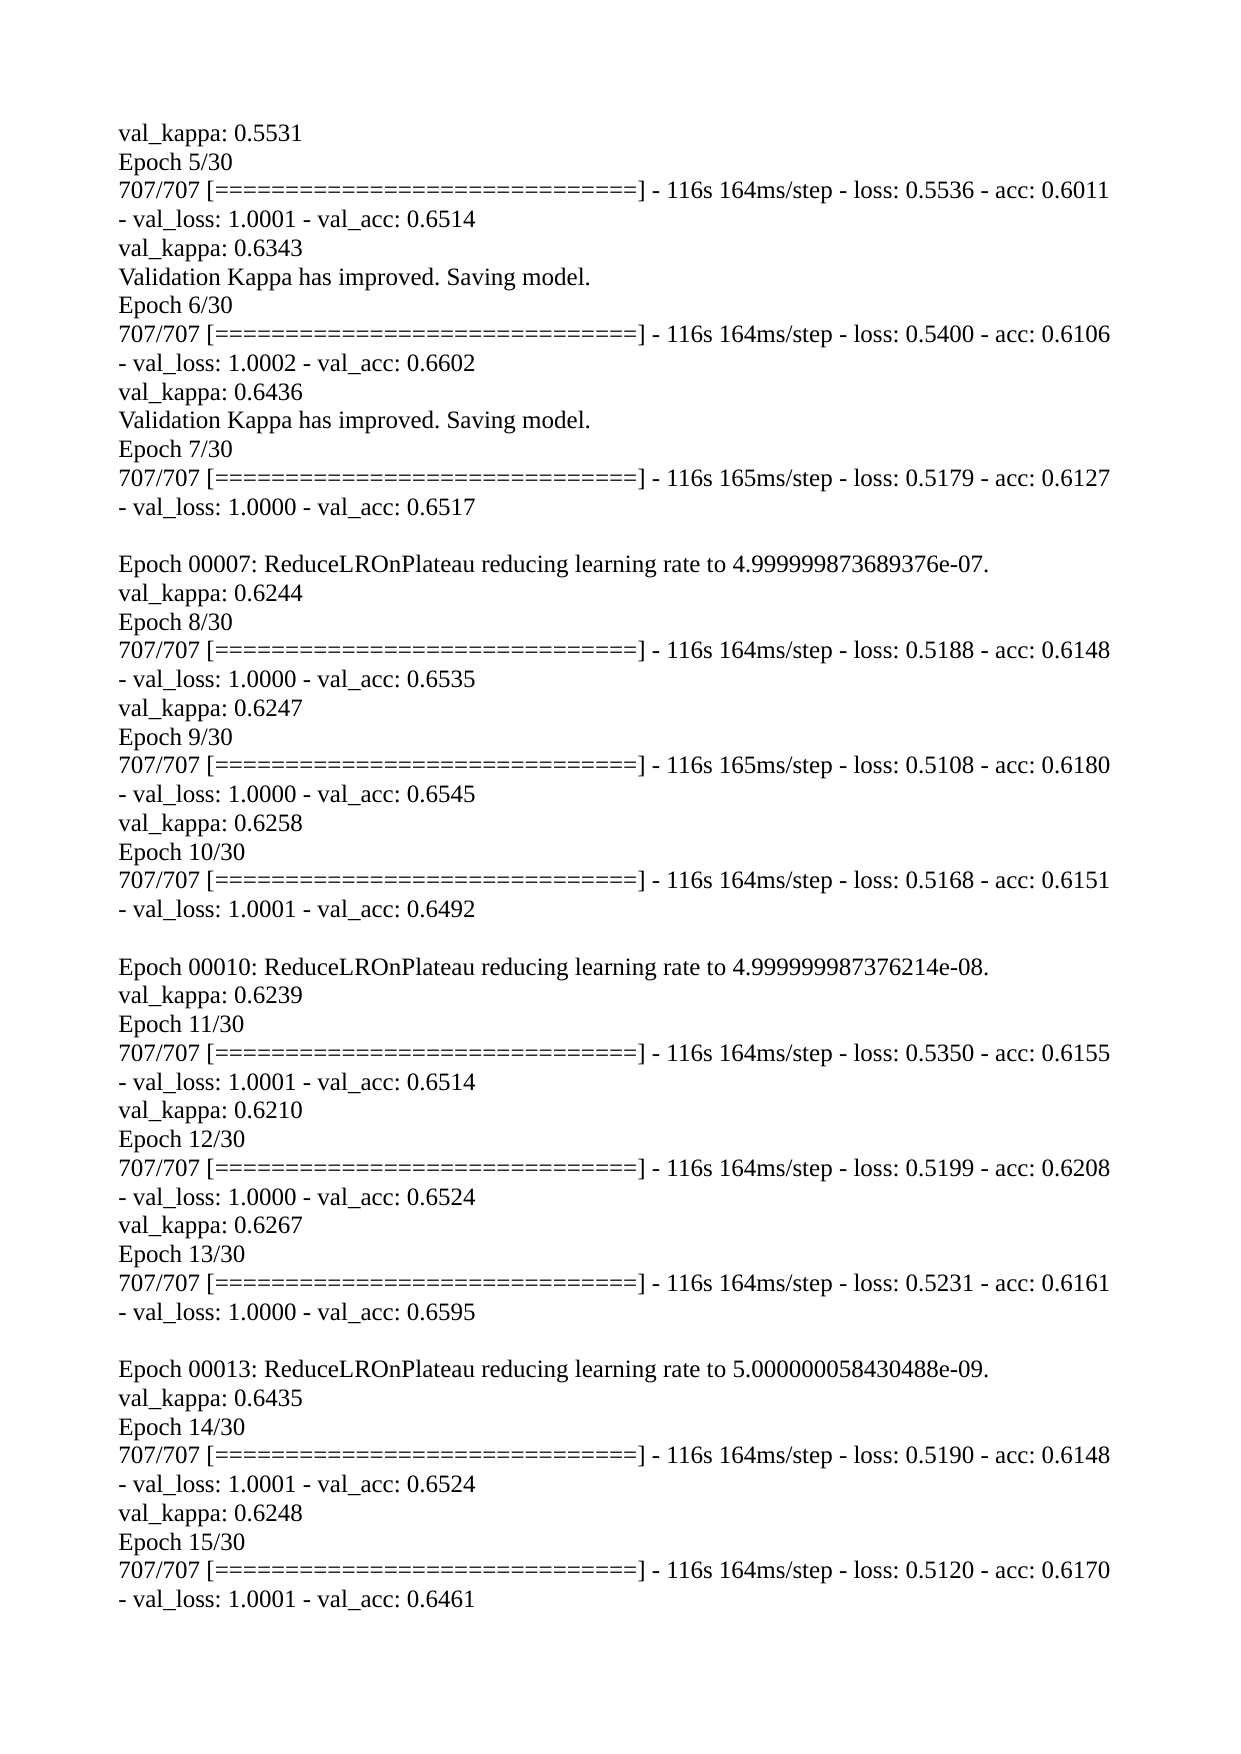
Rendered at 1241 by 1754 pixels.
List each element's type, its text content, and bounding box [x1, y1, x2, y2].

text 707/707 [==============================] - 116s 164ms/step - loss: 0.5188 - acc: 0.6148 - val_loss: 1.0000 - val_acc: 0.6535 [118, 636, 1122, 693]
text 707/707 [==============================] - 116s 164ms/step - loss: 0.5120 - acc: 0.6170 - val_loss: 1.0001 - val_acc: 0.6461 [118, 1556, 1122, 1613]
text Epoch 10/30 [118, 837, 1122, 866]
text Validation Kappa has improved. Saving model. [118, 406, 1122, 434]
text 707/707 [==============================] - 116s 164ms/step - loss: 0.5536 - acc: 0.6011 - val_loss: 1.0001 - val_acc: 0.6514 [118, 176, 1122, 233]
text val_kappa: 0.5531 [118, 118, 1122, 147]
text Epoch 8/30 [118, 607, 1122, 636]
text Epoch 00013: ReduceLROnPlateau reducing learning rate to 5.000000058430488e-09. [118, 1354, 1122, 1383]
text val_kappa: 0.6267 [118, 1211, 1122, 1239]
text 707/707 [==============================] - 116s 165ms/step - loss: 0.5179 - acc: 0.6127 - val_loss: 1.0000 - val_acc: 0.6517 [118, 463, 1122, 521]
text 707/707 [==============================] - 116s 164ms/step - loss: 0.5231 - acc: 0.6161 - val_loss: 1.0000 - val_acc: 0.6595 [118, 1268, 1122, 1326]
text Epoch 9/30 [118, 722, 1122, 751]
text Epoch 14/30 [118, 1412, 1122, 1441]
text 707/707 [==============================] - 116s 164ms/step - loss: 0.5190 - acc: 0.6148 - val_loss: 1.0001 - val_acc: 0.6524 [118, 1441, 1122, 1498]
text Epoch 00010: ReduceLROnPlateau reducing learning rate to 4.999999987376214e-08. [118, 952, 1122, 981]
text val_kappa: 0.6247 [118, 693, 1122, 722]
text val_kappa: 0.6436 [118, 377, 1122, 406]
text val_kappa: 0.6210 [118, 1096, 1122, 1124]
text Epoch 13/30 [118, 1239, 1122, 1268]
text val_kappa: 0.6248 [118, 1498, 1122, 1527]
text val_kappa: 0.6244 [118, 578, 1122, 607]
text val_kappa: 0.6435 [118, 1383, 1122, 1412]
text Epoch 5/30 [118, 147, 1122, 176]
text Epoch 15/30 [118, 1527, 1122, 1556]
text Epoch 11/30 [118, 1009, 1122, 1038]
text 707/707 [==============================] - 116s 164ms/step - loss: 0.5199 - acc: 0.6208 - val_loss: 1.0000 - val_acc: 0.6524 [118, 1153, 1122, 1211]
text Epoch 12/30 [118, 1124, 1122, 1153]
text val_kappa: 0.6258 [118, 808, 1122, 837]
text Epoch 6/30 [118, 291, 1122, 319]
text 707/707 [==============================] - 116s 164ms/step - loss: 0.5400 - acc: 0.6106 - val_loss: 1.0002 - val_acc: 0.6602 [118, 319, 1122, 377]
text 707/707 [==============================] - 116s 164ms/step - loss: 0.5350 - acc: 0.6155 - val_loss: 1.0001 - val_acc: 0.6514 [118, 1038, 1122, 1096]
text Epoch 00007: ReduceLROnPlateau reducing learning rate to 4.999999873689376e-07. [118, 549, 1122, 578]
text 707/707 [==============================] - 116s 165ms/step - loss: 0.5108 - acc: 0.6180 - val_loss: 1.0000 - val_acc: 0.6545 [118, 751, 1122, 808]
text val_kappa: 0.6239 [118, 981, 1122, 1009]
text val_kappa: 0.6343 [118, 233, 1122, 262]
text 707/707 [==============================] - 116s 164ms/step - loss: 0.5168 - acc: 0.6151 - val_loss: 1.0001 - val_acc: 0.6492 [118, 866, 1122, 923]
text Epoch 7/30 [118, 434, 1122, 463]
text Validation Kappa has improved. Saving model. [118, 262, 1122, 291]
